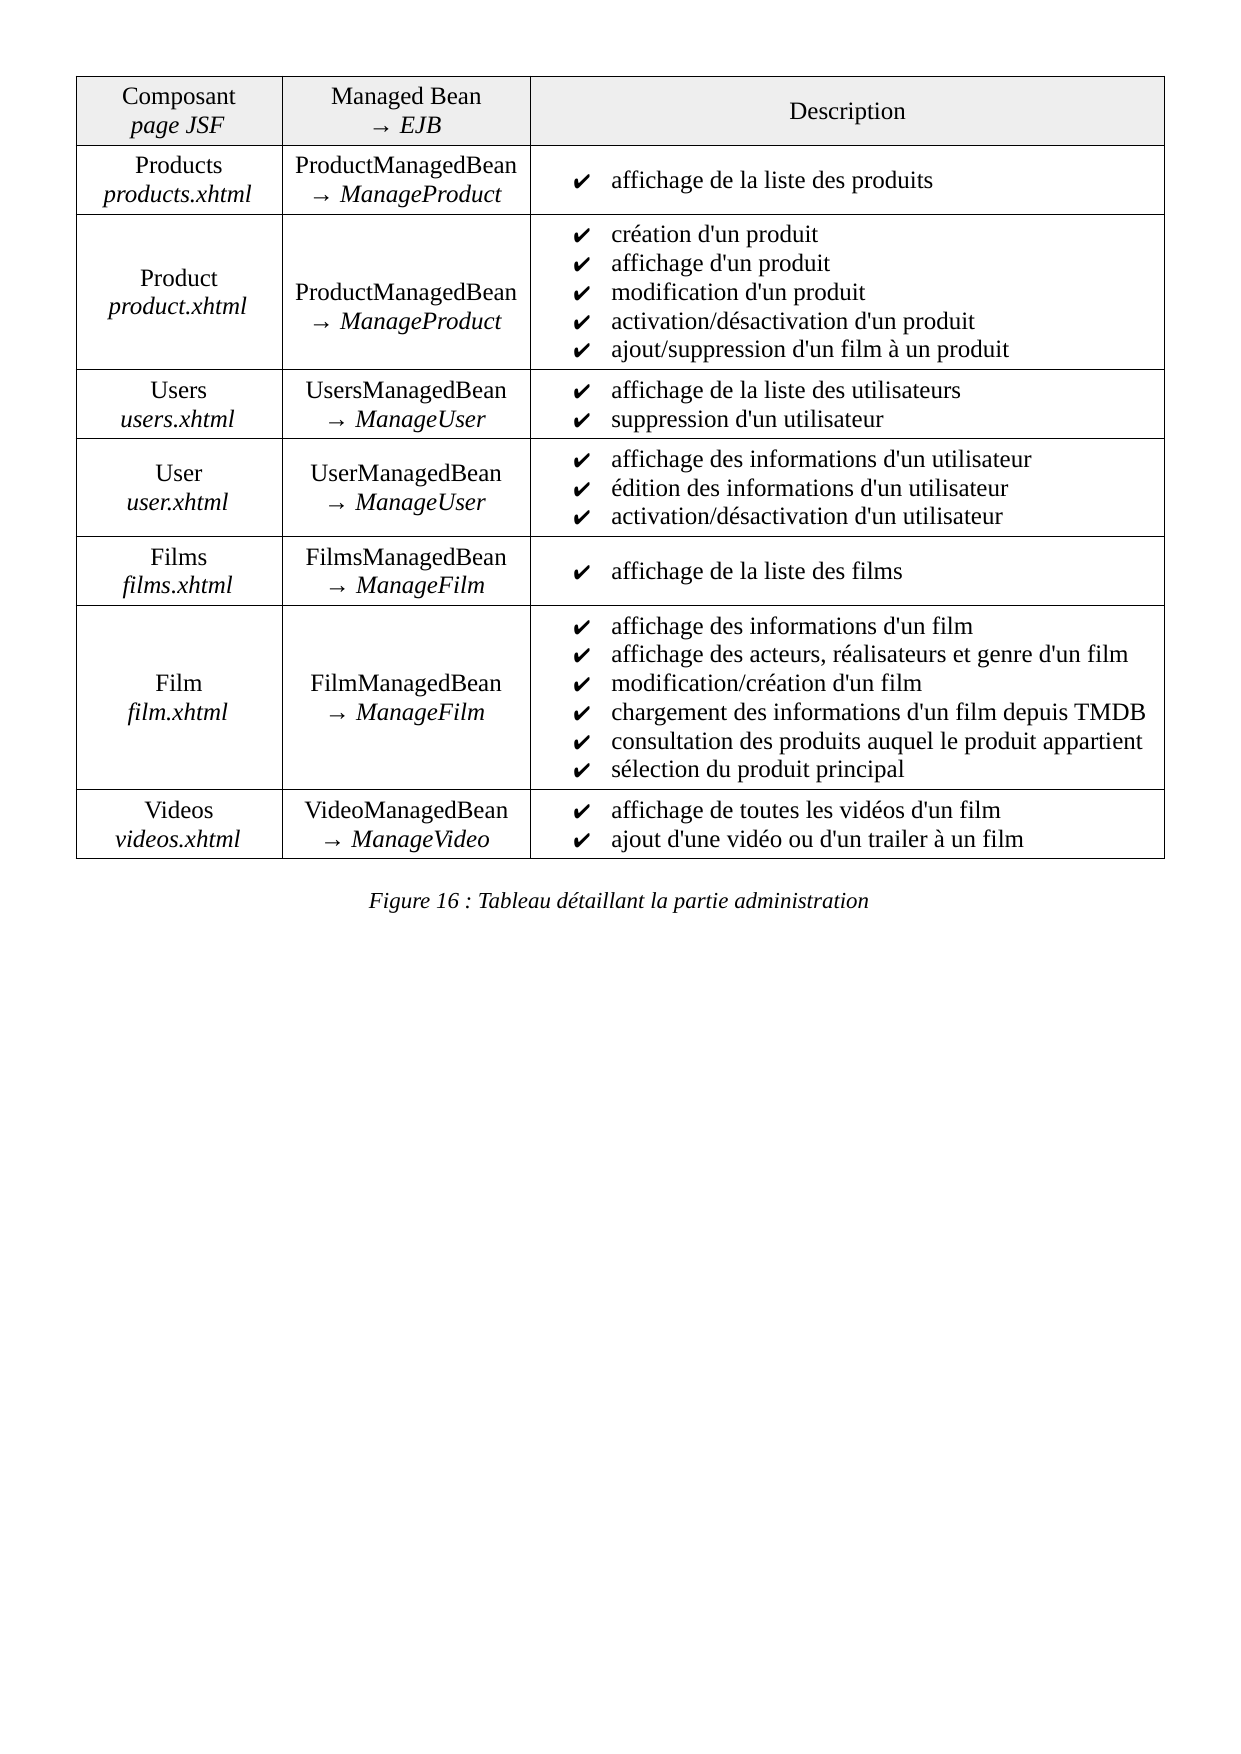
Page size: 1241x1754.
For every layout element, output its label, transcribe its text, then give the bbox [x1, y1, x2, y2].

table_cell affichage de la liste des utilisateurs suppression d'un utilisateur [531, 370, 1164, 438]
table_cell ProductManagedBean → ManageProduct [283, 146, 530, 214]
table_cell création d'un produit affichage d'un produit modification d'un produit activation/désactivation d'un produit ajout/suppression d'un film à un produit [531, 215, 1164, 369]
table_cell VideoManagedBean → ManageVideo [283, 790, 530, 858]
table_cell affichage de la liste des produits [531, 146, 1164, 214]
table_cell affichage de la liste des films [531, 537, 1164, 605]
table_cell FilmManagedBean → ManageFilm [283, 606, 530, 789]
table_cell Products products.xhtml [77, 146, 282, 214]
table_header Composant page JSF [77, 77, 282, 145]
table_cell Film film.xhtml [77, 606, 282, 789]
table_cell affichage des informations d'un utilisateur édition des informations d'un utilisateur activation/désactivation d'un utilisateur [531, 439, 1164, 536]
table_cell Users users.xhtml [77, 370, 282, 438]
table_cell affichage des informations d'un film affichage des acteurs, réalisateurs et genre d'un film modification/création d'un film chargement des informations d'un film depuis TMDB consultation des produits auquel le produit appartient sélection du produit principal [531, 606, 1164, 789]
table_cell Videos videos.xhtml [77, 790, 282, 858]
table_cell Product product.xhtml [77, 215, 282, 369]
text Figure 16 : Tableau détaillant la partie administration [76, 887, 1164, 913]
table_cell UserManagedBean → ManageUser [283, 439, 530, 536]
table_header Managed Bean → EJB [283, 77, 530, 145]
table_cell Films films.xhtml [77, 537, 282, 605]
table_header Description [531, 77, 1164, 145]
table_cell affichage de toutes les vidéos d'un film ajout d'une vidéo ou d'un trailer à un film [531, 790, 1164, 858]
table_cell ProductManagedBean → ManageProduct [283, 215, 530, 369]
table_cell FilmsManagedBean → ManageFilm [283, 537, 530, 605]
table_cell UsersManagedBean → ManageUser [283, 370, 530, 438]
table_cell User user.xhtml [77, 439, 282, 536]
